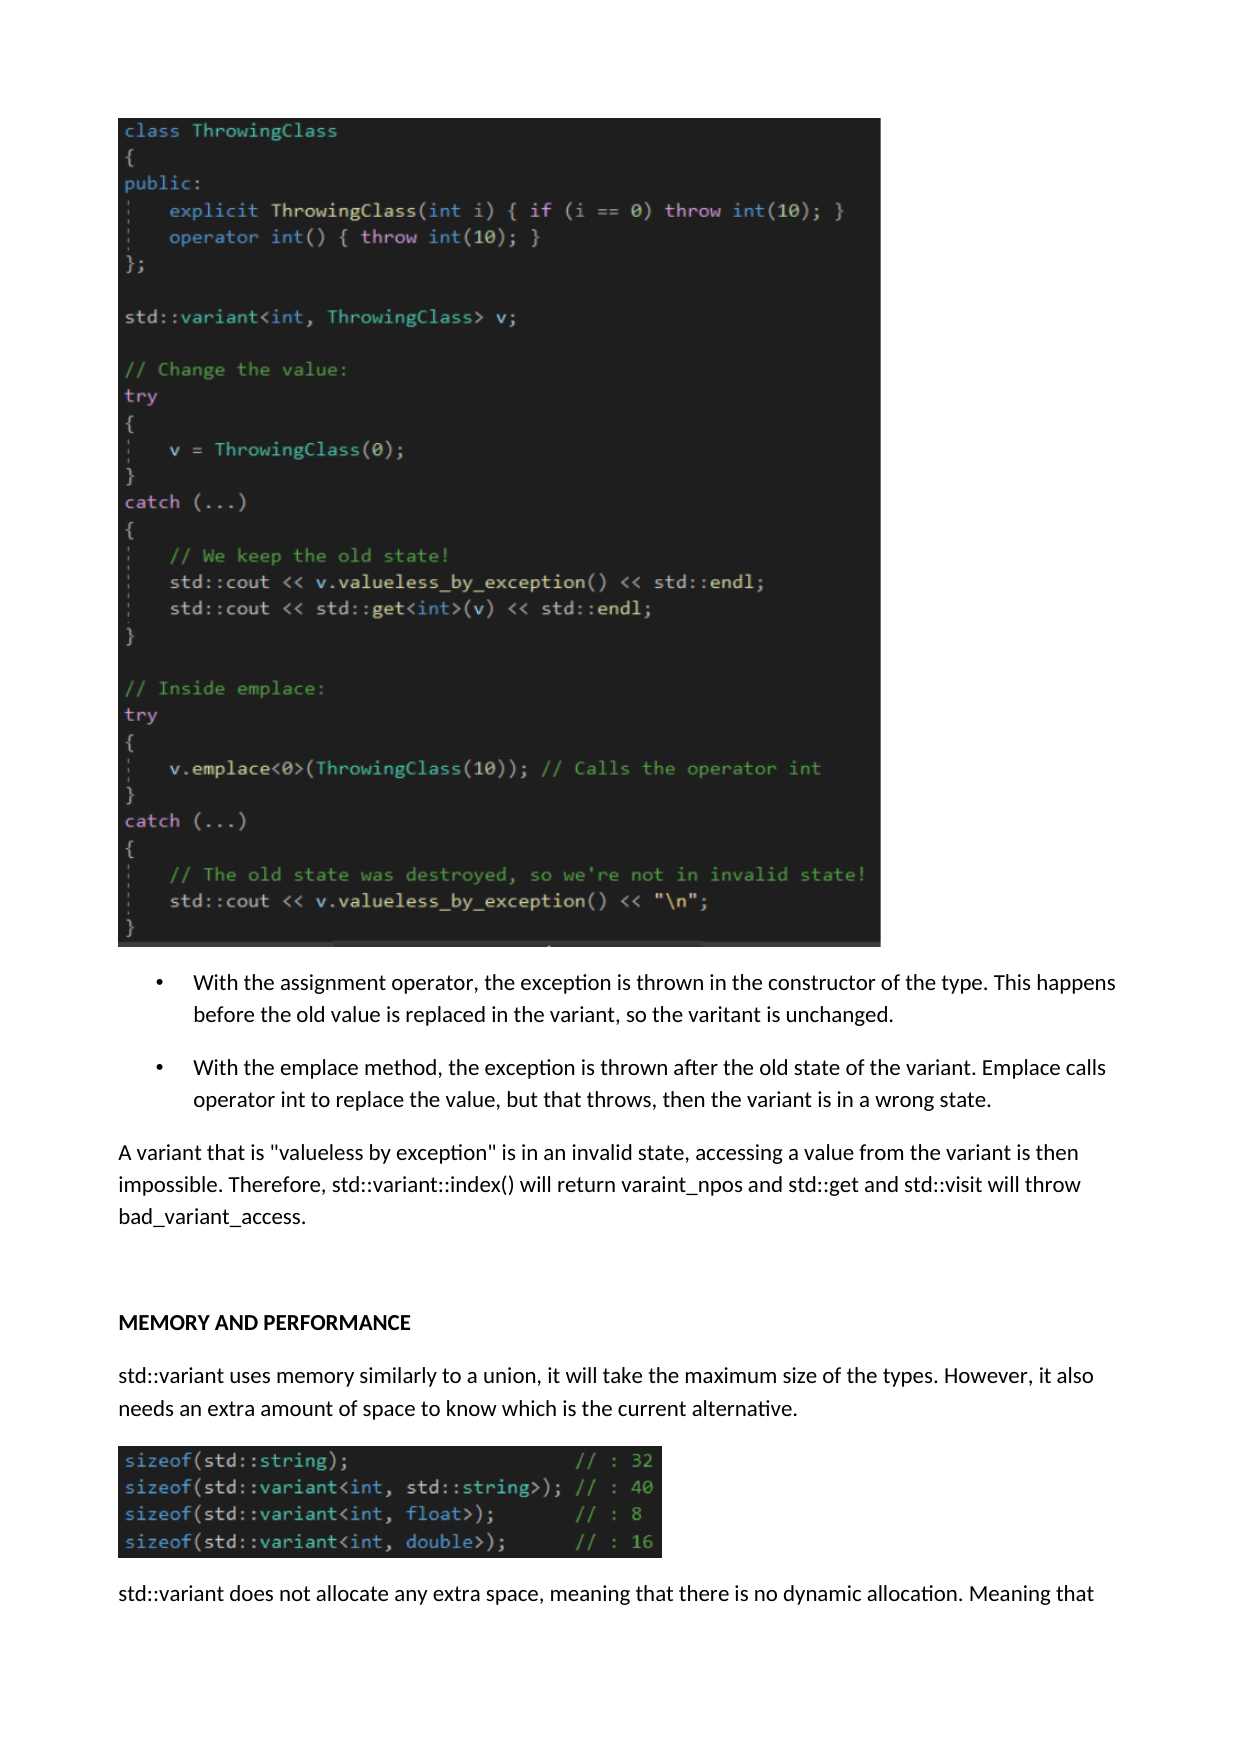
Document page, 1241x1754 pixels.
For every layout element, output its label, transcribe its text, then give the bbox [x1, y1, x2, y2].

text std::variant does not allocate any extra space, meaning that there is no dynamic allocation. Meaning that [118, 1579, 1122, 1607]
list With the emplace method, the exception is thrown after the old state of the variant. Emplace calls operator int to replace the value, but that throws, then the variant is in a wrong state. [156, 1053, 1122, 1113]
text std::variant uses memory similarly to a union, it will take the maximum size of the types. However, it also needs an extra amount of space to know which is the current alternative. [118, 1362, 1122, 1422]
text A variant that is "valueless by exception" is in an invalid state, accessing a value from the variant is then impossible. Therefore, std::variant::index() will return varaint_npos and std::get and std::visit will throw bad_variant_access. [118, 1138, 1122, 1231]
text MEMORY AND PERFORMANCE [118, 1308, 1122, 1337]
list With the assignment operator, the exception is thrown in the constructor of the type. This happens before the old value is replaced in the variant, so the varitant is unchanged. [156, 968, 1122, 1028]
